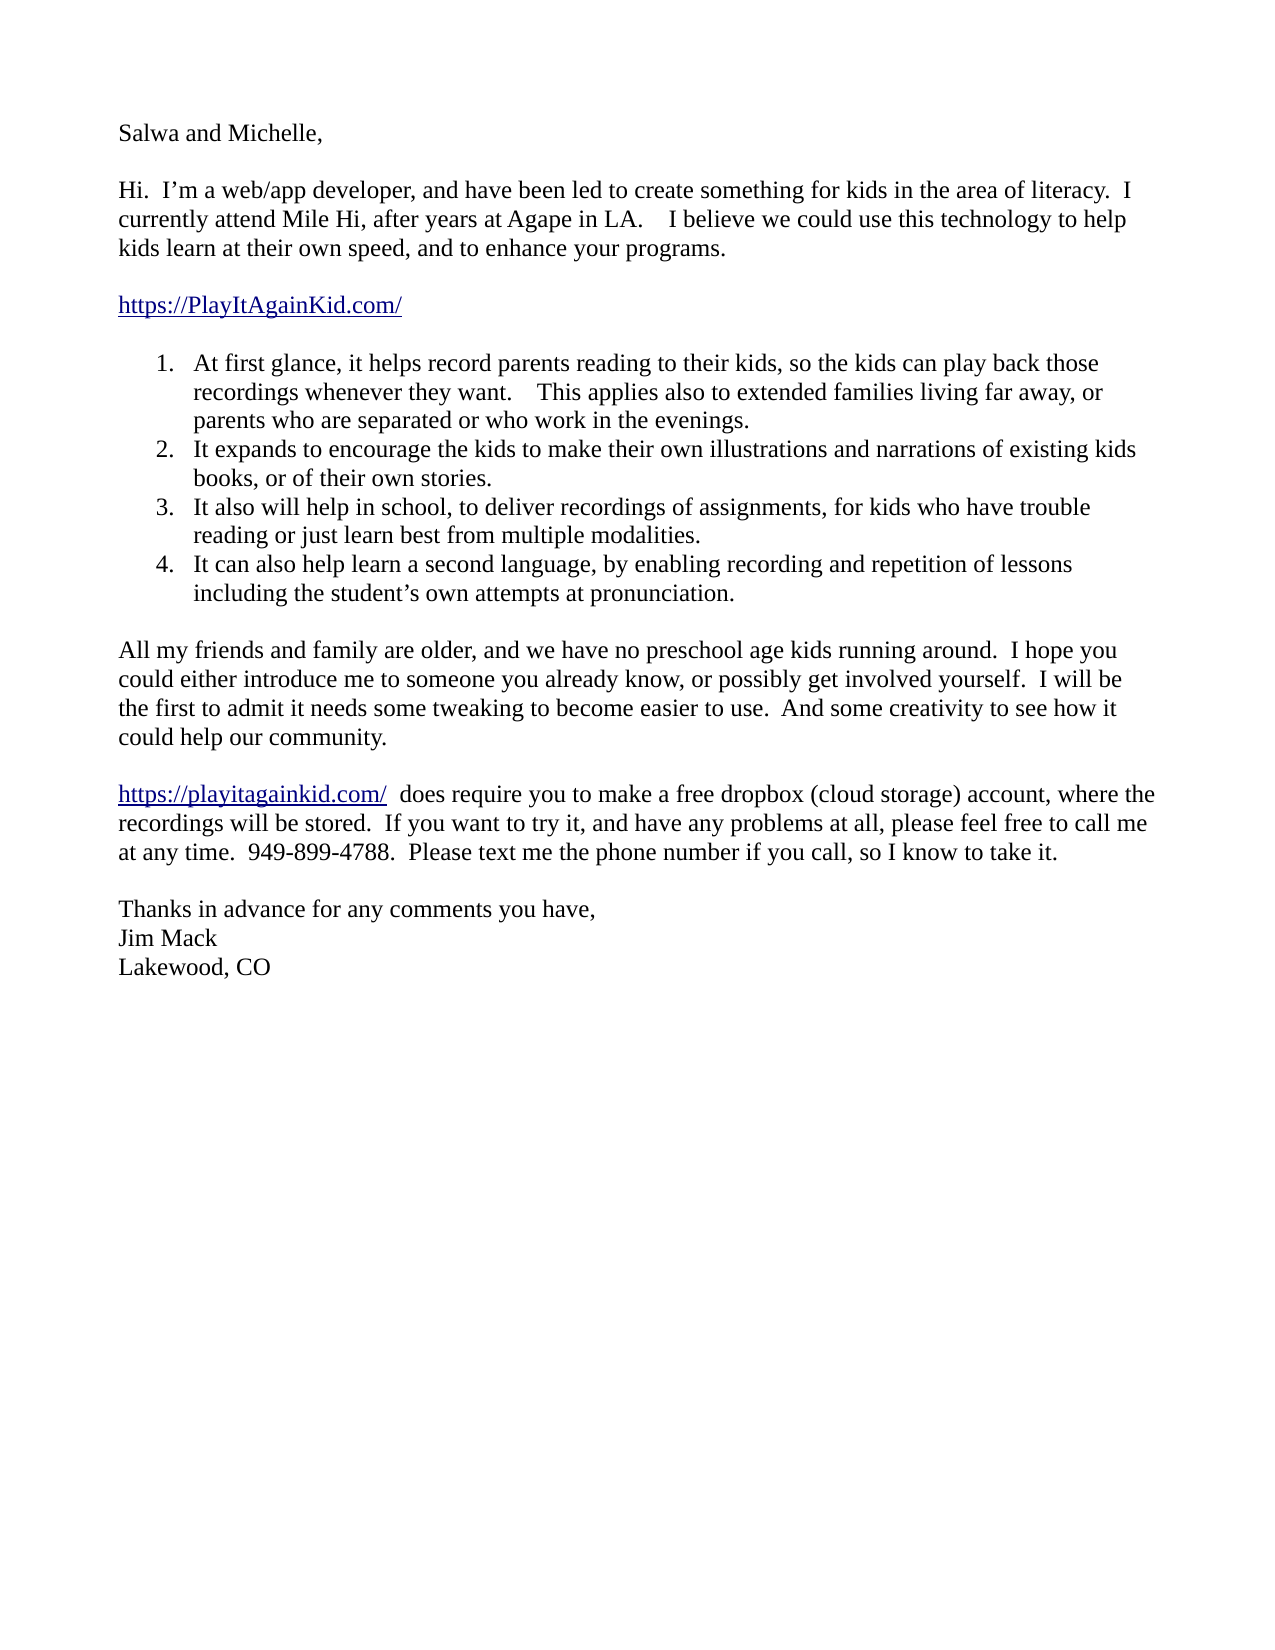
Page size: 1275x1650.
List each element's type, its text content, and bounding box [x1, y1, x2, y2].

text Jim Mack [118, 923, 1157, 952]
text Lakewood, CO [118, 952, 1157, 981]
list At first glance, it helps record parents reading to their kids, so the kids can play back those recordings whenever they want. This applies also to extended families living far away, or parents who are separated or who work in the evenings. [156, 348, 1157, 434]
list It can also help learn a second language, by enabling recording and repetition of lessons including the student’s own attempts at pronunciation. [156, 549, 1157, 607]
list It expands to encourage the kids to make their own illustrations and narrations of existing kids books, or of their own stories. [156, 434, 1157, 492]
list It also will help in school, to deliver recordings of assignments, for kids who have trouble reading or just learn best from multiple modalities. [156, 492, 1157, 549]
text https://playitagainkid.com/ does require you to make a free dropbox (cloud storage) account, where the recordings will be stored. If you want to try it, and have any problems at all, please feel free to call me at any time. 949-899-4788. Please text me the phone number if you call, so I know to take it. [118, 779, 1157, 866]
text All my friends and family are older, and we have no preschool age kids running around. I hope you could either introduce me to someone you already know, or possibly get involved yourself. I will be the first to admit it needs some tweaking to become easier to use. And some creativity to see how it could help our community. [118, 636, 1157, 751]
text Thanks in advance for any comments you have, [118, 894, 1157, 923]
text https://PlayItAgainKid.com/ [118, 291, 1157, 319]
text Salwa and Michelle, [118, 118, 1157, 147]
text Hi. I’m a web/app developer, and have been led to create something for kids in the area of literacy. I currently attend Mile Hi, after years at Agape in LA. I believe we could use this technology to help kids learn at their own speed, and to enhance your programs. [118, 176, 1157, 262]
